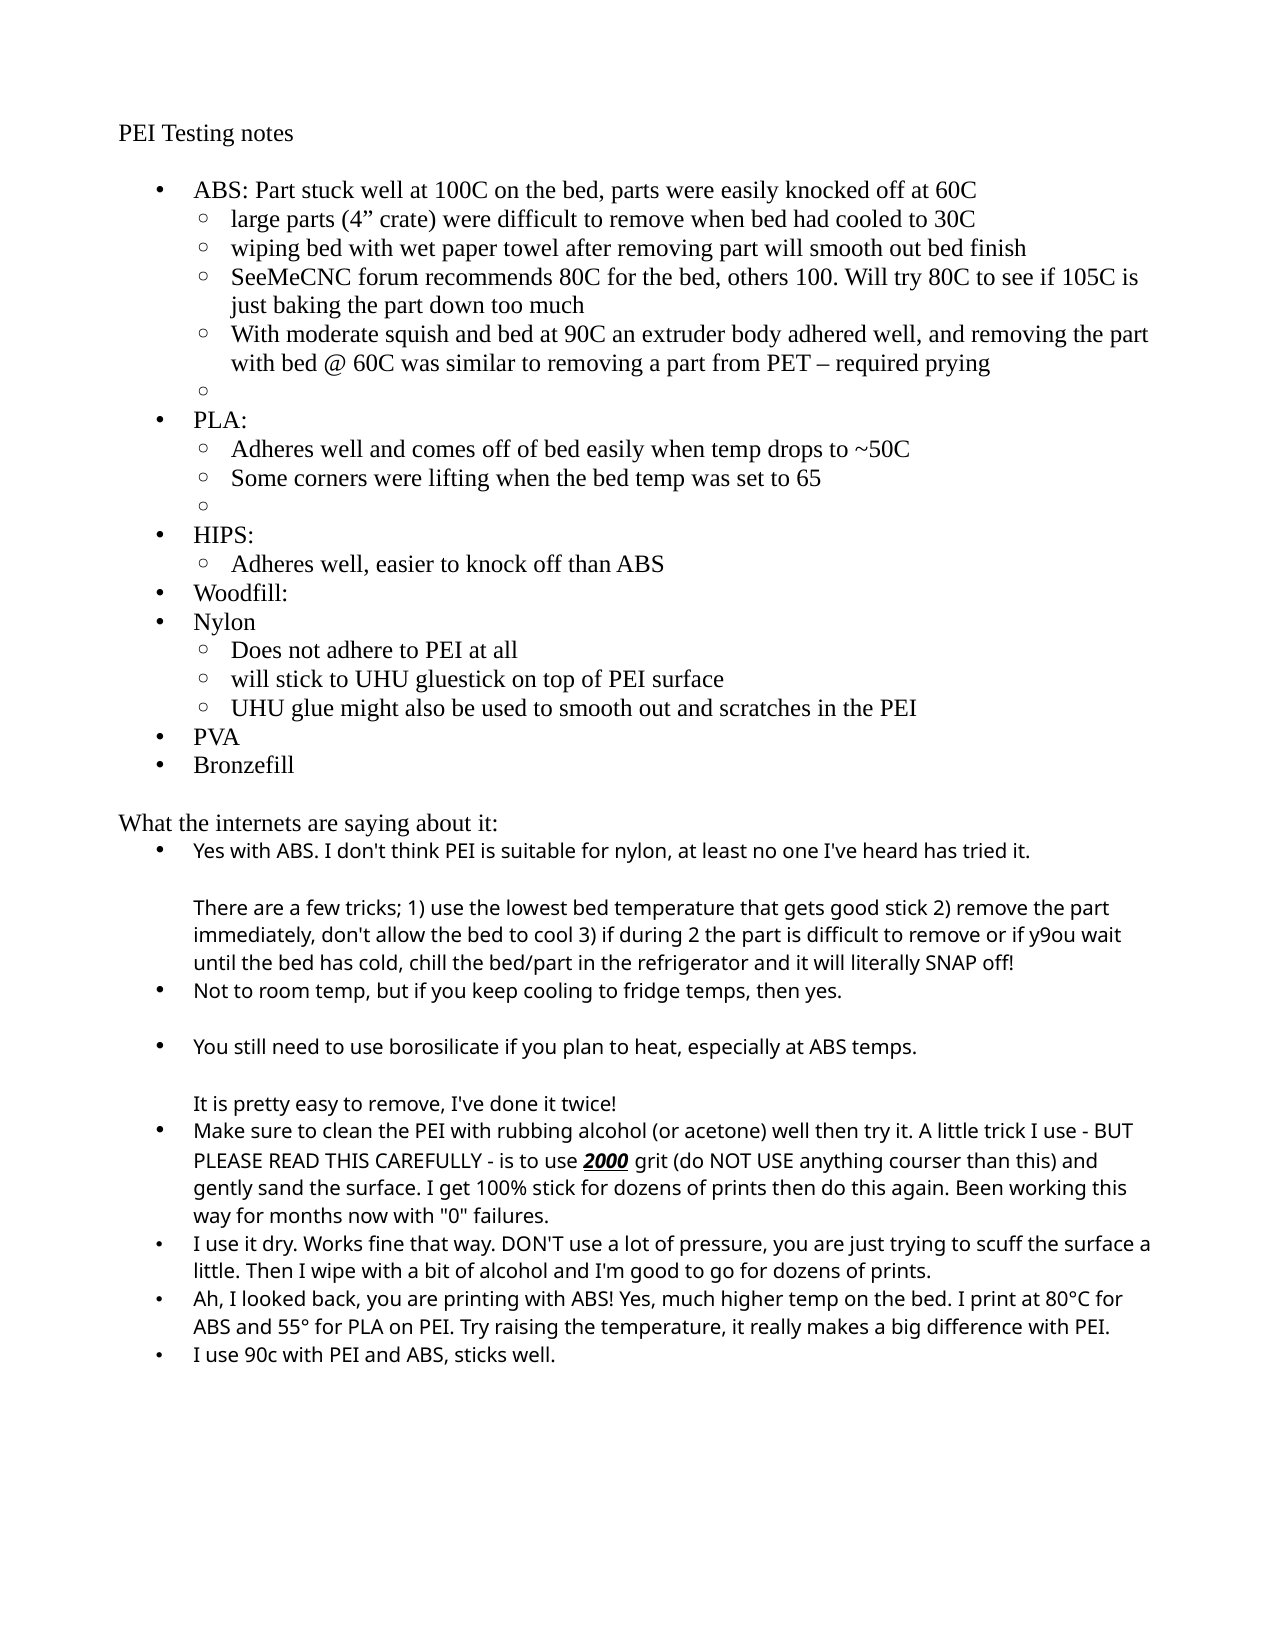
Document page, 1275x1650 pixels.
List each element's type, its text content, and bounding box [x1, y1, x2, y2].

list Bronzefill [156, 751, 1157, 779]
list With moderate squish and bed at 90C an extruder body adhered well, and removing the part with bed @ 60C was similar to removing a part from PET – required prying [193, 319, 1157, 377]
list Adheres well and comes off of bed easily when temp drops to ~50C [193, 434, 1157, 463]
list ABS: Part stuck well at 100C on the bed, parts were easily knocked off at 60C [156, 176, 1157, 204]
list SeeMeCNC forum recommends 80C for the bed, others 100. Will try 80C to see if 105C is just baking the part down too much [193, 262, 1157, 319]
list Yes with ABS. I don't think PEI is suitable for nylon, at least no one I've heard has tried it. There are a few tricks; 1) use the lowest bed temperature that gets good stick 2) remove the part immediately, don't allow the bed to cool 3) if during 2 the part is difficult to remove or if y9ou wait until the bed has cold, chill the bed/part in the refrigerator and it will literally SNAP off! [156, 837, 1157, 976]
list Make sure to clean the PEI with rubbing alcohol (or acetone) well then try it. A little trick I use - BUT PLEASE READ THIS CAREFULLY - is to use 2000 grit (do NOT USE anything courser than this) and gently sand the surface. I get 100% stick for dozens of prints then do this again. Been working this way for months now with "0" failures. [156, 1117, 1157, 1229]
list You still need to use borosilicate if you plan to heat, especially at ABS temps. It is pretty easy to remove, I've done it twice! [156, 1033, 1157, 1117]
list PVA [156, 722, 1157, 751]
list Ah, I looked back, you are printing with ABS! Yes, much higher temp on the bed. I print at 80°C for ABS and 55° for PLA on PEI. Try raising the temperature, it really makes a big difference with PEI. [156, 1285, 1157, 1340]
list large parts (4” crate) were difficult to remove when bed had cooled to 30C [193, 204, 1157, 233]
list Some corners were lifting when the bed temp was set to 65 [193, 463, 1157, 492]
list HIPS: [156, 521, 1157, 549]
list wiping bed with wet paper towel after removing part will smooth out bed finish [193, 233, 1157, 262]
list Not to room temp, but if you keep cooling to fridge temps, then yes. [156, 976, 1157, 1033]
list I use it dry. Works fine that way. DON'T use a lot of pressure, you are just trying to scuff the surface a little. Then I wipe with a bit of alcohol and I'm good to go for dozens of prints. [156, 1229, 1157, 1285]
list Nylon [156, 607, 1157, 636]
list Woodfill: [156, 578, 1157, 607]
list UHU glue might also be used to smooth out and scratches in the PEI [193, 693, 1157, 722]
list Does not adhere to PEI at all [193, 636, 1157, 664]
list PLA: [156, 406, 1157, 434]
list Adheres well, easier to knock off than ABS [193, 549, 1157, 578]
list will stick to UHU gluestick on top of PEI surface [193, 664, 1157, 693]
text PEI Testing notes [118, 118, 1157, 147]
list I use 90c with PEI and ABS, sticks well. [156, 1340, 1157, 1368]
text What the internets are saying about it: [118, 808, 1157, 837]
